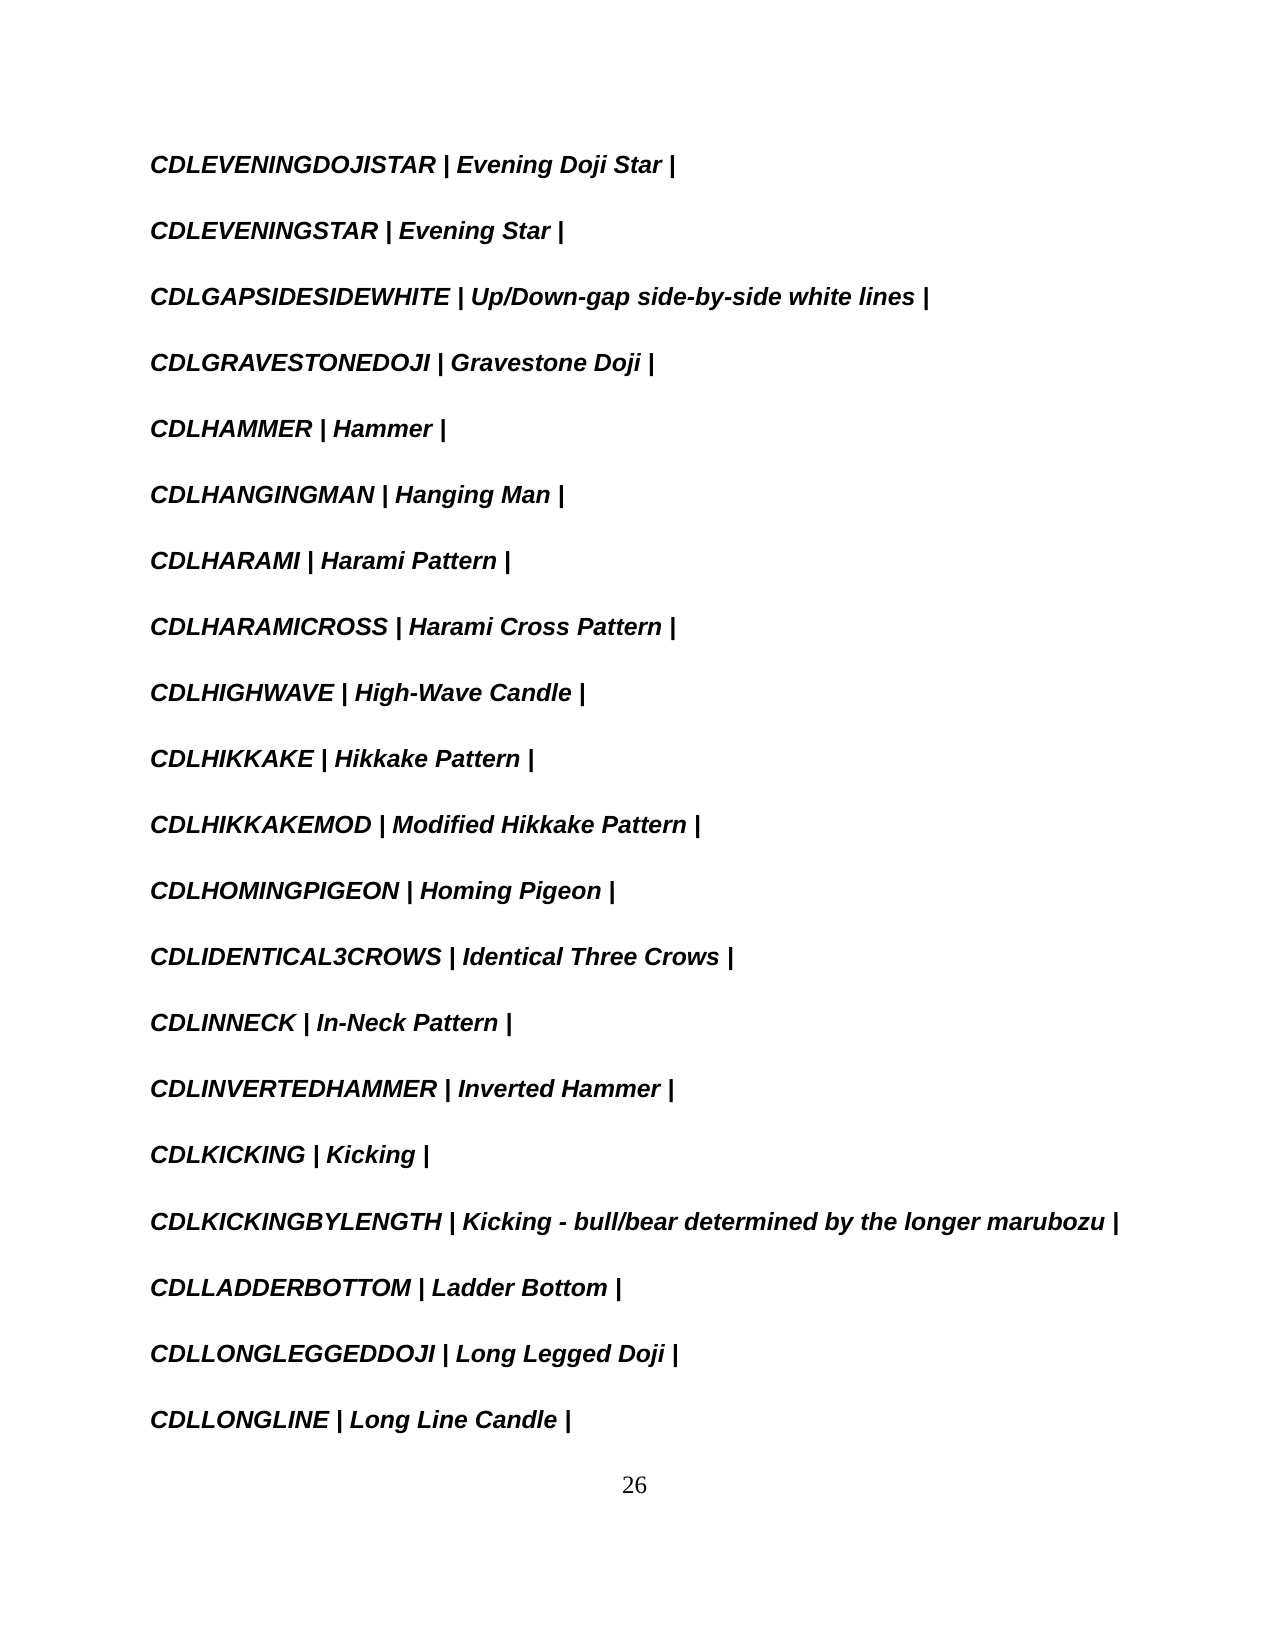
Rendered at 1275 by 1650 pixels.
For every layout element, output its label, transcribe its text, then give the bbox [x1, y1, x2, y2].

subtitle CDLLONGLINE | Long Line Candle | [150, 1405, 1125, 1433]
subtitle CDLHIKKAKE | Hikkake Pattern | [150, 744, 1125, 773]
subtitle CDLHARAMICROSS | Harami Cross Pattern | [150, 612, 1125, 641]
subtitle CDLHARAMI | Harami Pattern | [150, 546, 1125, 575]
subtitle CDLHIGHWAVE | High-Wave Candle | [150, 678, 1125, 707]
subtitle CDLINVERTEDHAMMER | Inverted Hammer | [150, 1074, 1125, 1103]
subtitle CDLEVENINGDOJISTAR | Evening Doji Star | [150, 150, 1125, 178]
subtitle CDLIDENTICAL3CROWS | Identical Three Crows | [150, 942, 1125, 971]
subtitle CDLKICKINGBYLENGTH | Kicking - bull/bear determined by the longer marubozu | [150, 1207, 1125, 1235]
subtitle CDLHOMINGPIGEON | Homing Pigeon | [150, 876, 1125, 905]
subtitle CDLLADDERBOTTOM | Ladder Bottom | [150, 1273, 1125, 1301]
subtitle CDLKICKING | Kicking | [150, 1141, 1125, 1169]
subtitle CDLGAPSIDESIDEWHITE | Up/Down-gap side-by-side white lines | [150, 282, 1125, 311]
subtitle CDLHAMMER | Hammer | [150, 414, 1125, 443]
subtitle CDLHANGINGMAN | Hanging Man | [150, 480, 1125, 509]
subtitle CDLHIKKAKEMOD | Modified Hikkake Pattern | [150, 810, 1125, 839]
subtitle CDLGRAVESTONEDOJI | Gravestone Doji | [150, 348, 1125, 377]
subtitle CDLLONGLEGGEDDOJI | Long Legged Doji | [150, 1339, 1125, 1367]
subtitle CDLEVENINGSTAR | Evening Star | [150, 216, 1125, 244]
subtitle CDLINNECK | In-Neck Pattern | [150, 1008, 1125, 1037]
